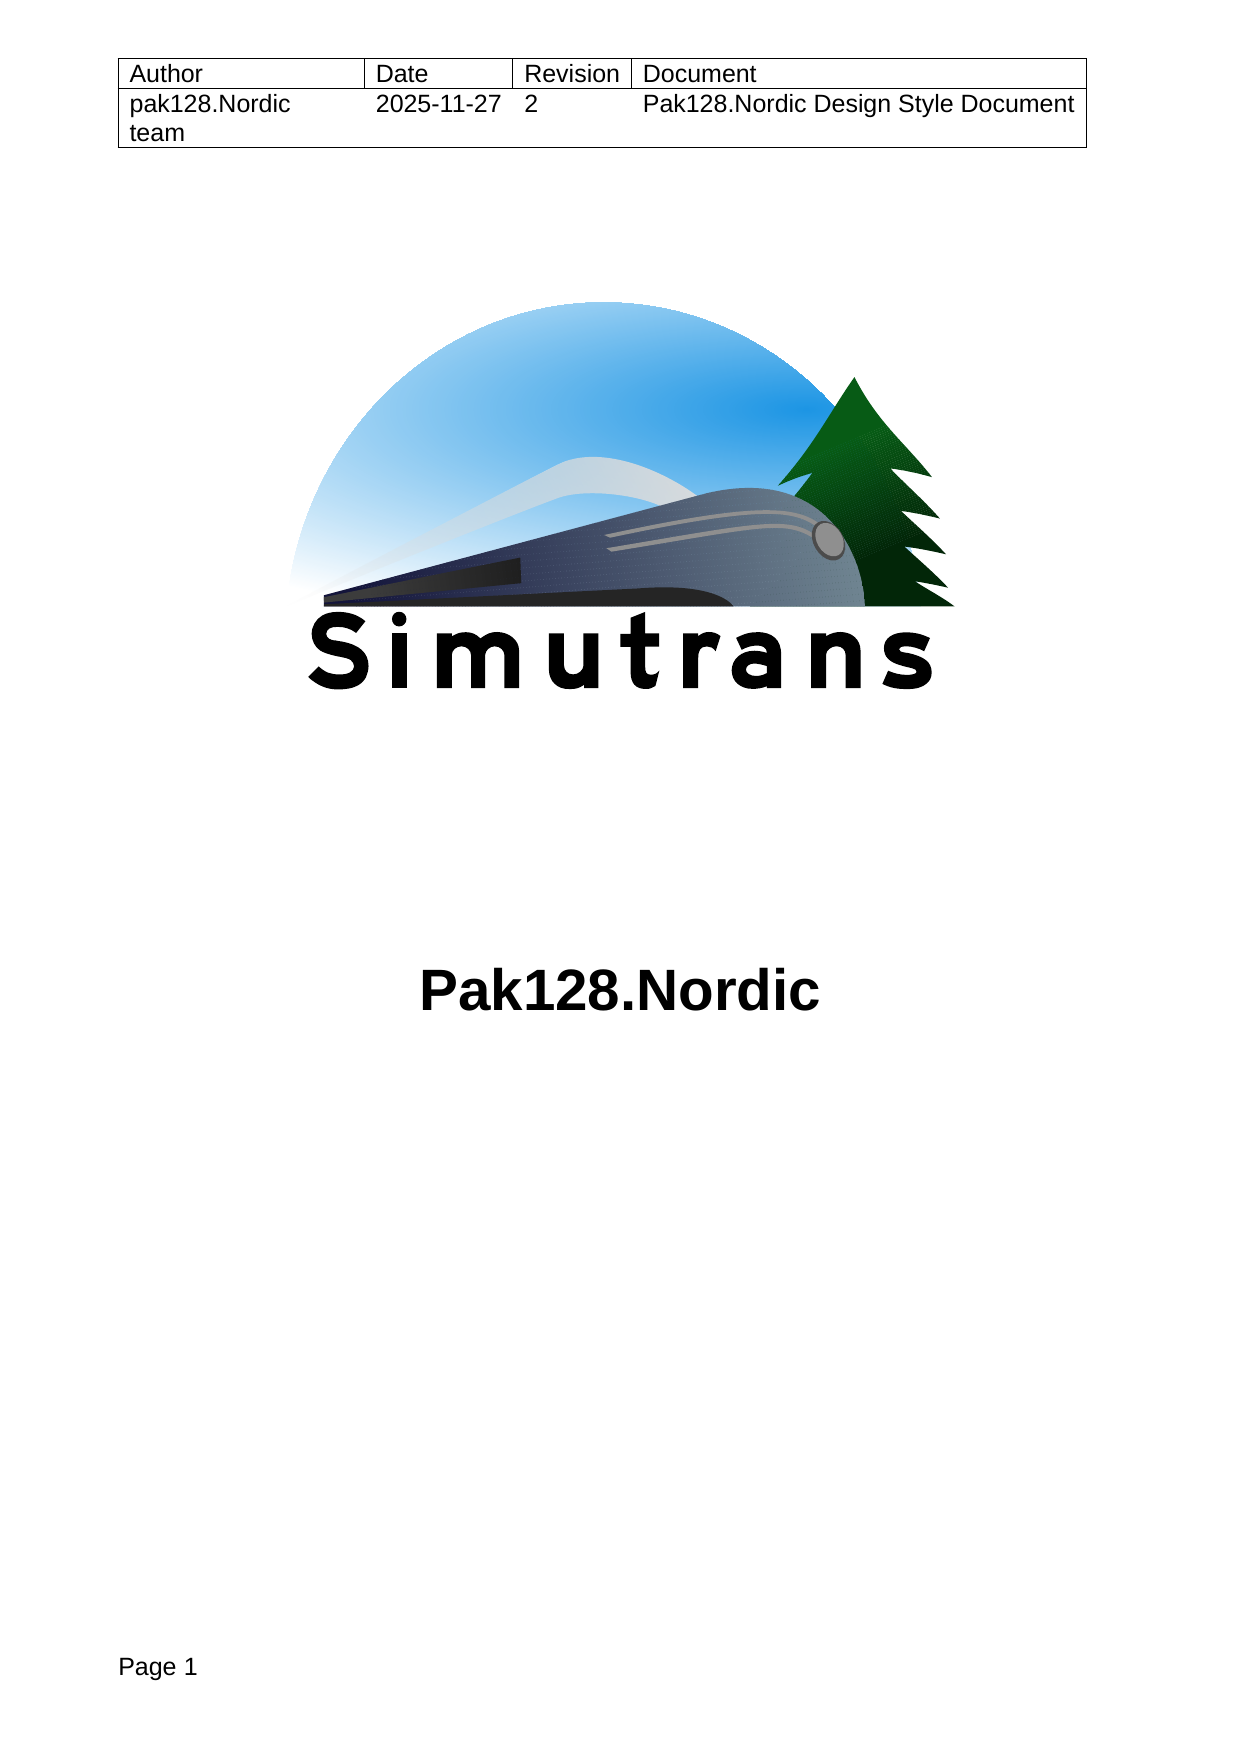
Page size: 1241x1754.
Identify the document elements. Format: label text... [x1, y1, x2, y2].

text Pak128.Nordic [118, 956, 1122, 1023]
